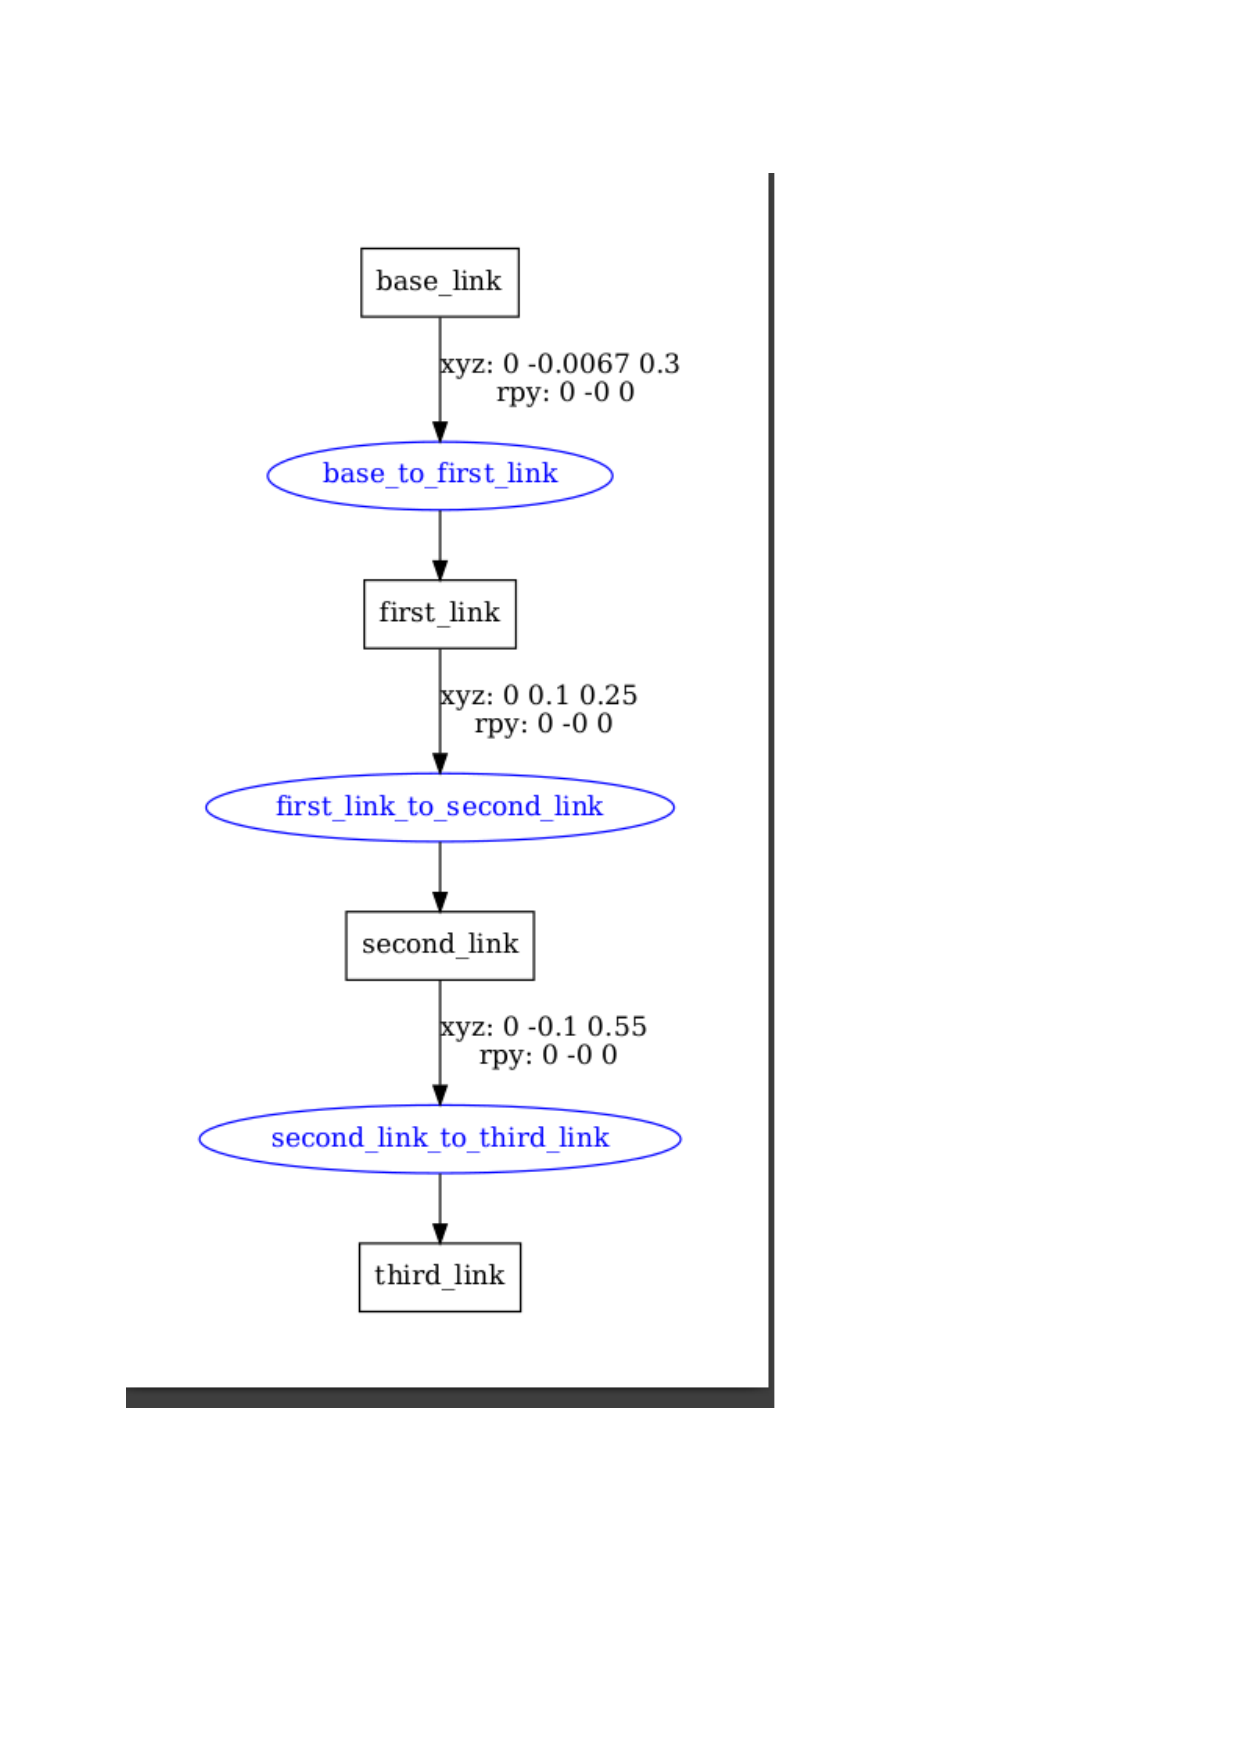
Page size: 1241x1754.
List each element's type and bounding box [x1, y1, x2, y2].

picture [126, 173, 775, 1408]
